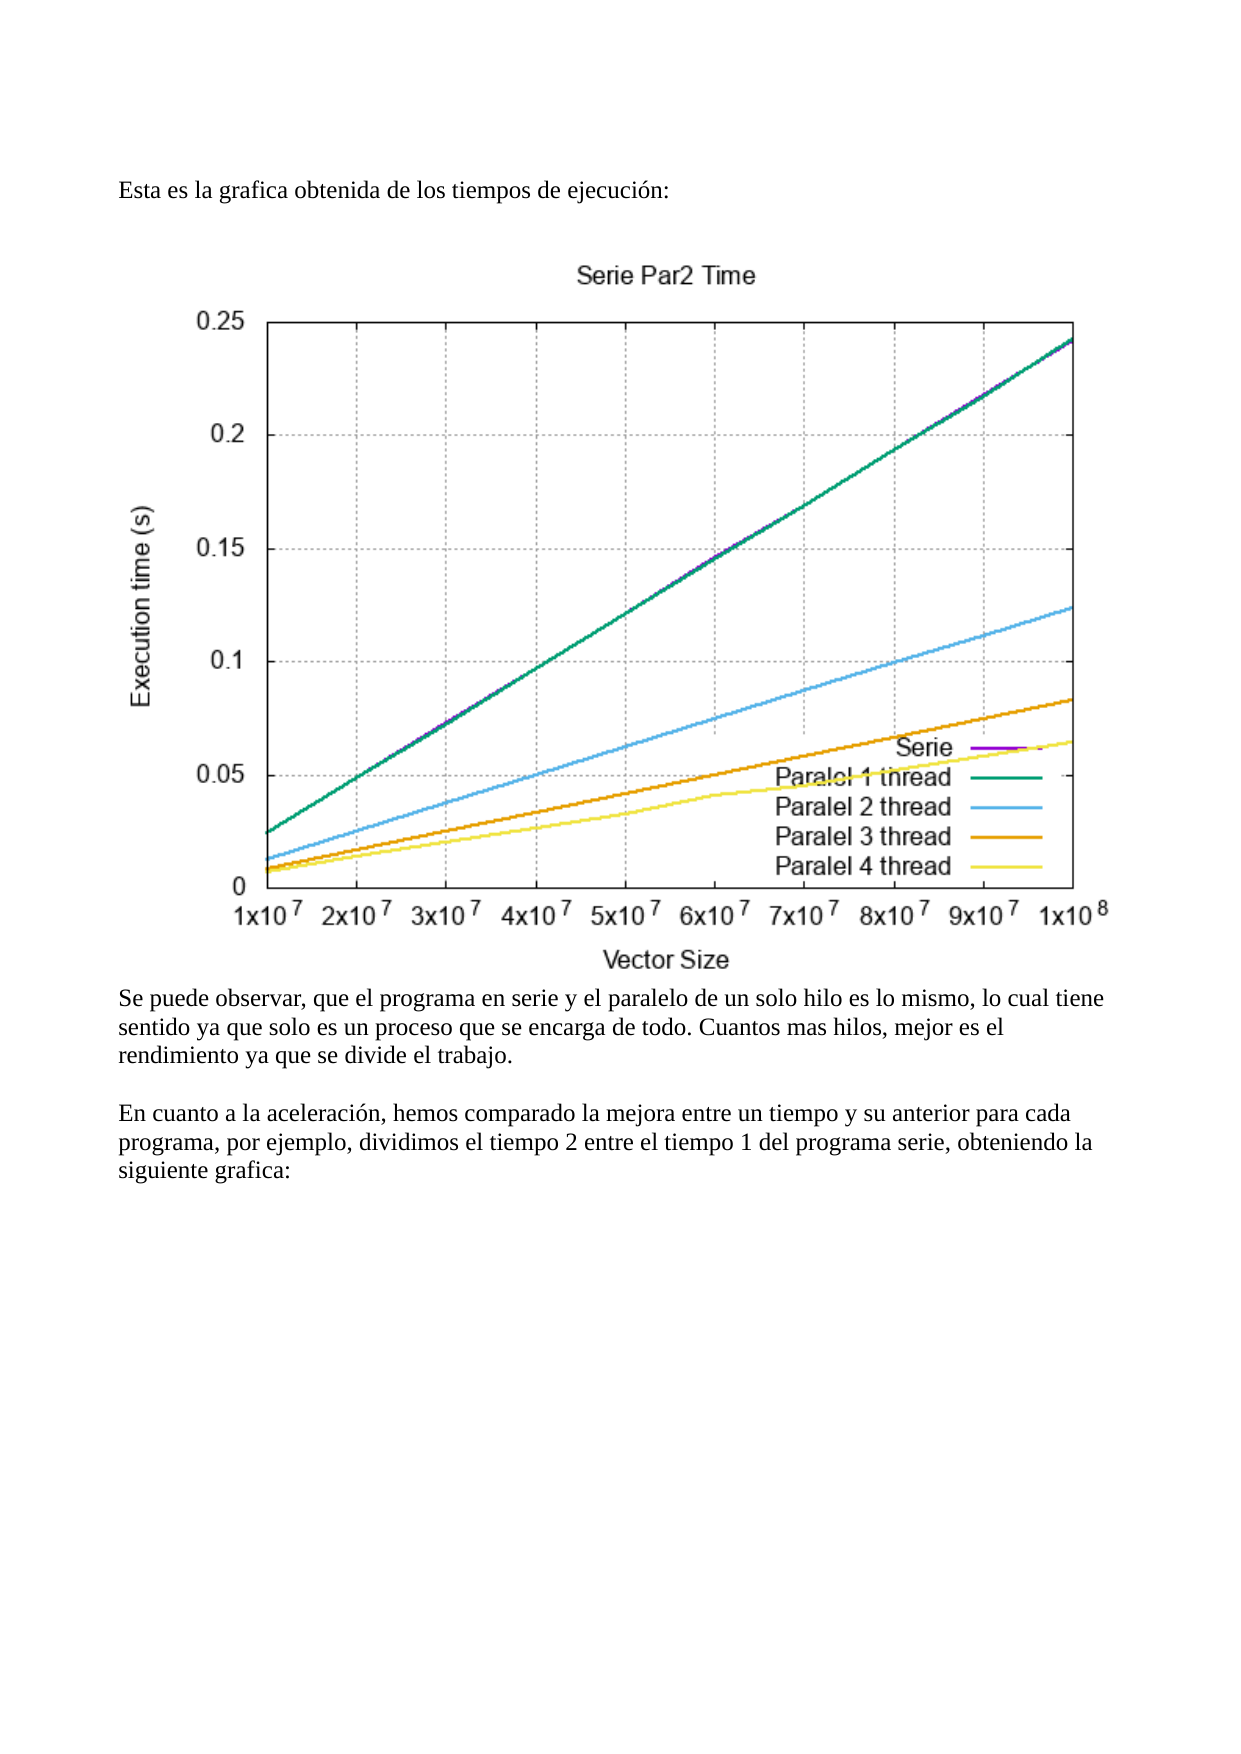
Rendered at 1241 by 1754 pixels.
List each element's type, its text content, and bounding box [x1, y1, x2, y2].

picture [120, 233, 1121, 983]
text En cuanto a la aceleración, hemos comparado la mejora entre un tiempo y su anterior para cada programa, por ejemplo, dividimos el tiempo 2 entre el tiempo 1 del programa serie, obteniendo la siguiente grafica: [118, 1098, 1122, 1184]
text Se puede observar, que el programa en serie y el paralelo de un solo hilo es lo mismo, lo cual tiene sentido ya que solo es un proceso que se encarga de todo. Cuantos mas hilos, mejor es el rendimiento ya que se divide el trabajo. [118, 983, 1122, 1069]
text Esta es la grafica obtenida de los tiempos de ejecución: [118, 176, 1122, 204]
